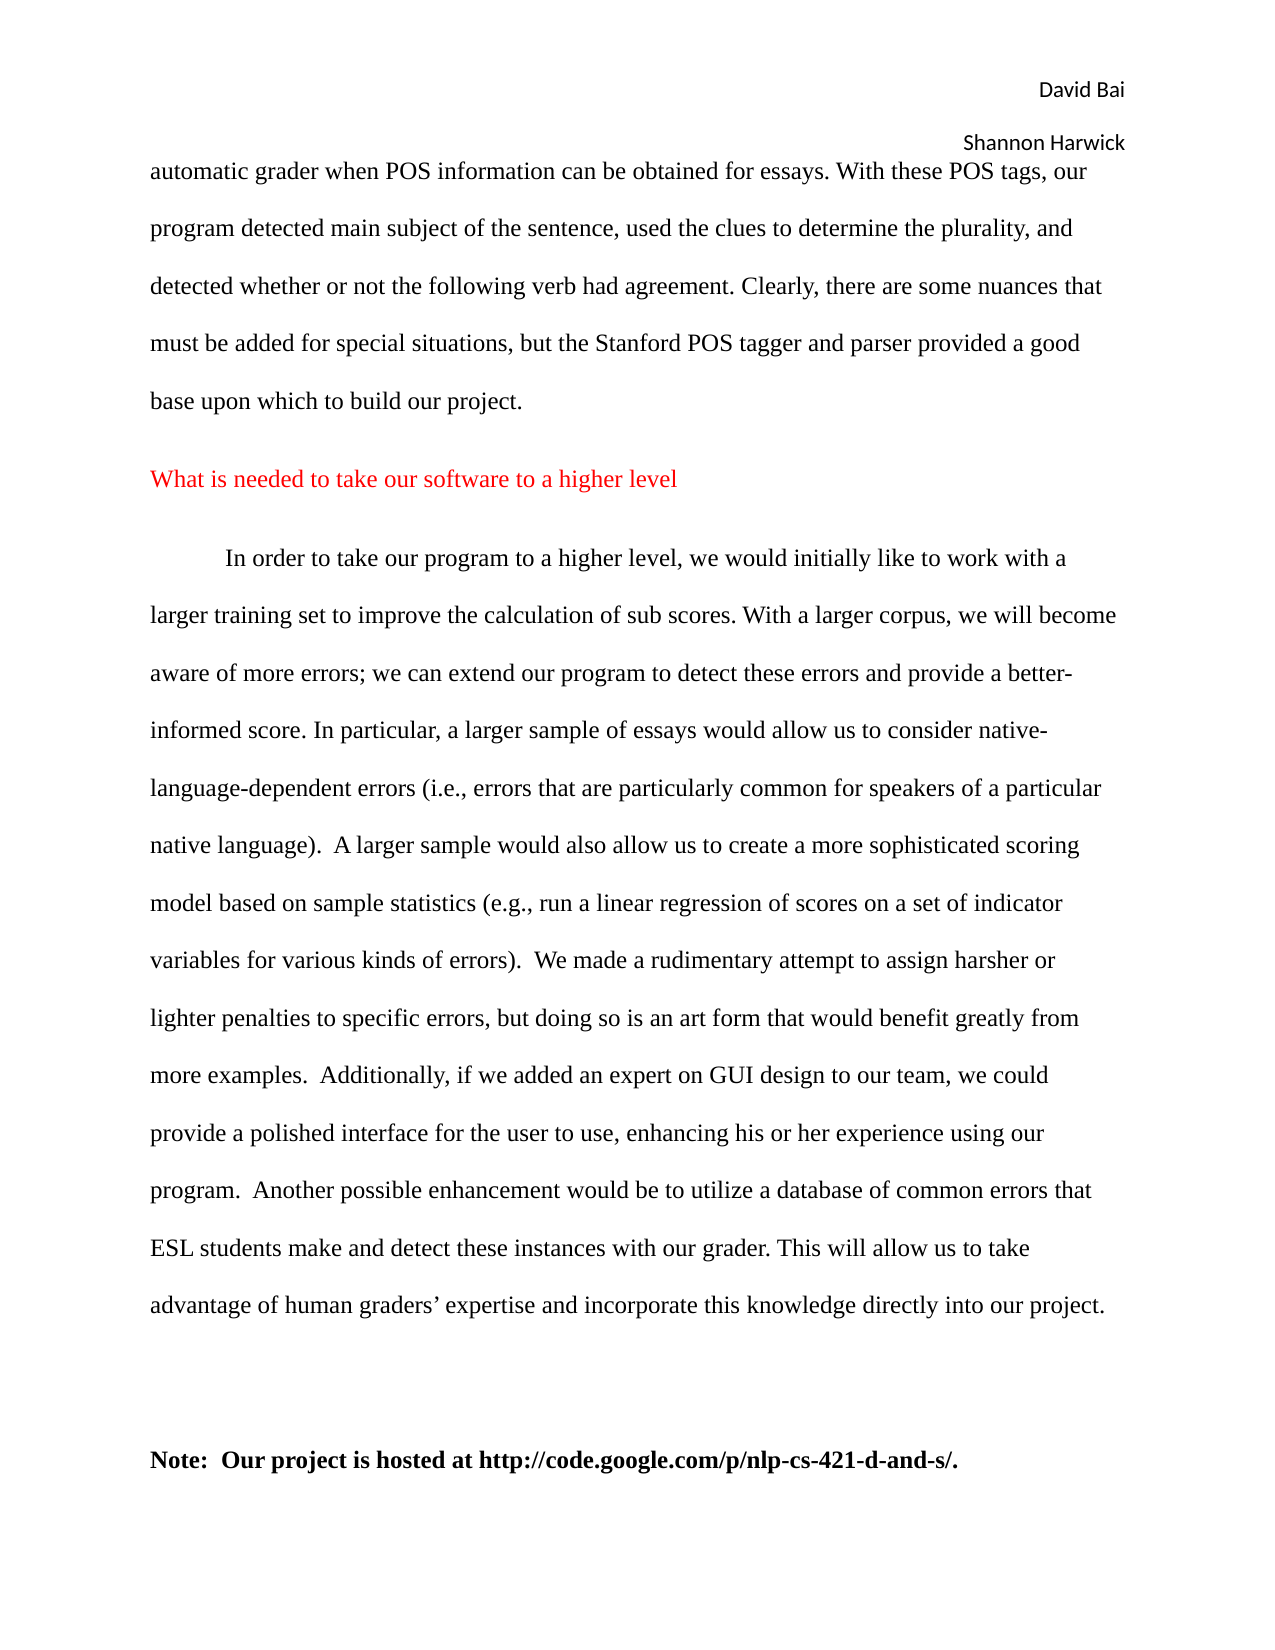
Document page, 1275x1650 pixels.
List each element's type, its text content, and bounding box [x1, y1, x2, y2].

text Note: Our project is hosted at http://code.google.com/p/nlp-cs-421-d-and-s/. [150, 1445, 1125, 1474]
text What is needed to take our software to a higher level [150, 464, 1125, 493]
text In order to take our program to a higher level, we would initially like to work with a larger training set to improve the calculation of sub scores. With a larger corpus, we will become aware of more errors; we can extend our program to detect these errors and provide a better-informed score. In particular, a larger sample of essays would allow us to consider native-language-dependent errors (i.e., errors that are particularly common for speakers of a particular native language). A larger sample would also allow us to create a more sophisticated scoring model based on sample statistics (e.g., run a linear regression of scores on a set of indicator variables for various kinds of errors). We made a rudimentary attempt to assign harsher or lighter penalties to specific errors, but doing so is an art form that would benefit greatly from more examples. Additionally, if we added an expert on GUI design to our team, we could provide a polished interface for the user to use, enhancing his or her experience using our program. Another possible enhancement would be to utilize a database of common errors that ESL students make and detect these instances with our grader. This will allow us to take advantage of human graders’ expertise and incorporate this knowledge directly into our project. [150, 543, 1125, 1319]
text automatic grader when POS information can be obtained for essays. With these POS tags, our program detected main subject of the sentence, used the clues to determine the plurality, and detected whether or not the following verb had agreement. Clearly, there are some nuances that must be added for special situations, but the Stanford POS tagger and parser provided a good base upon which to build our project. [150, 156, 1125, 415]
